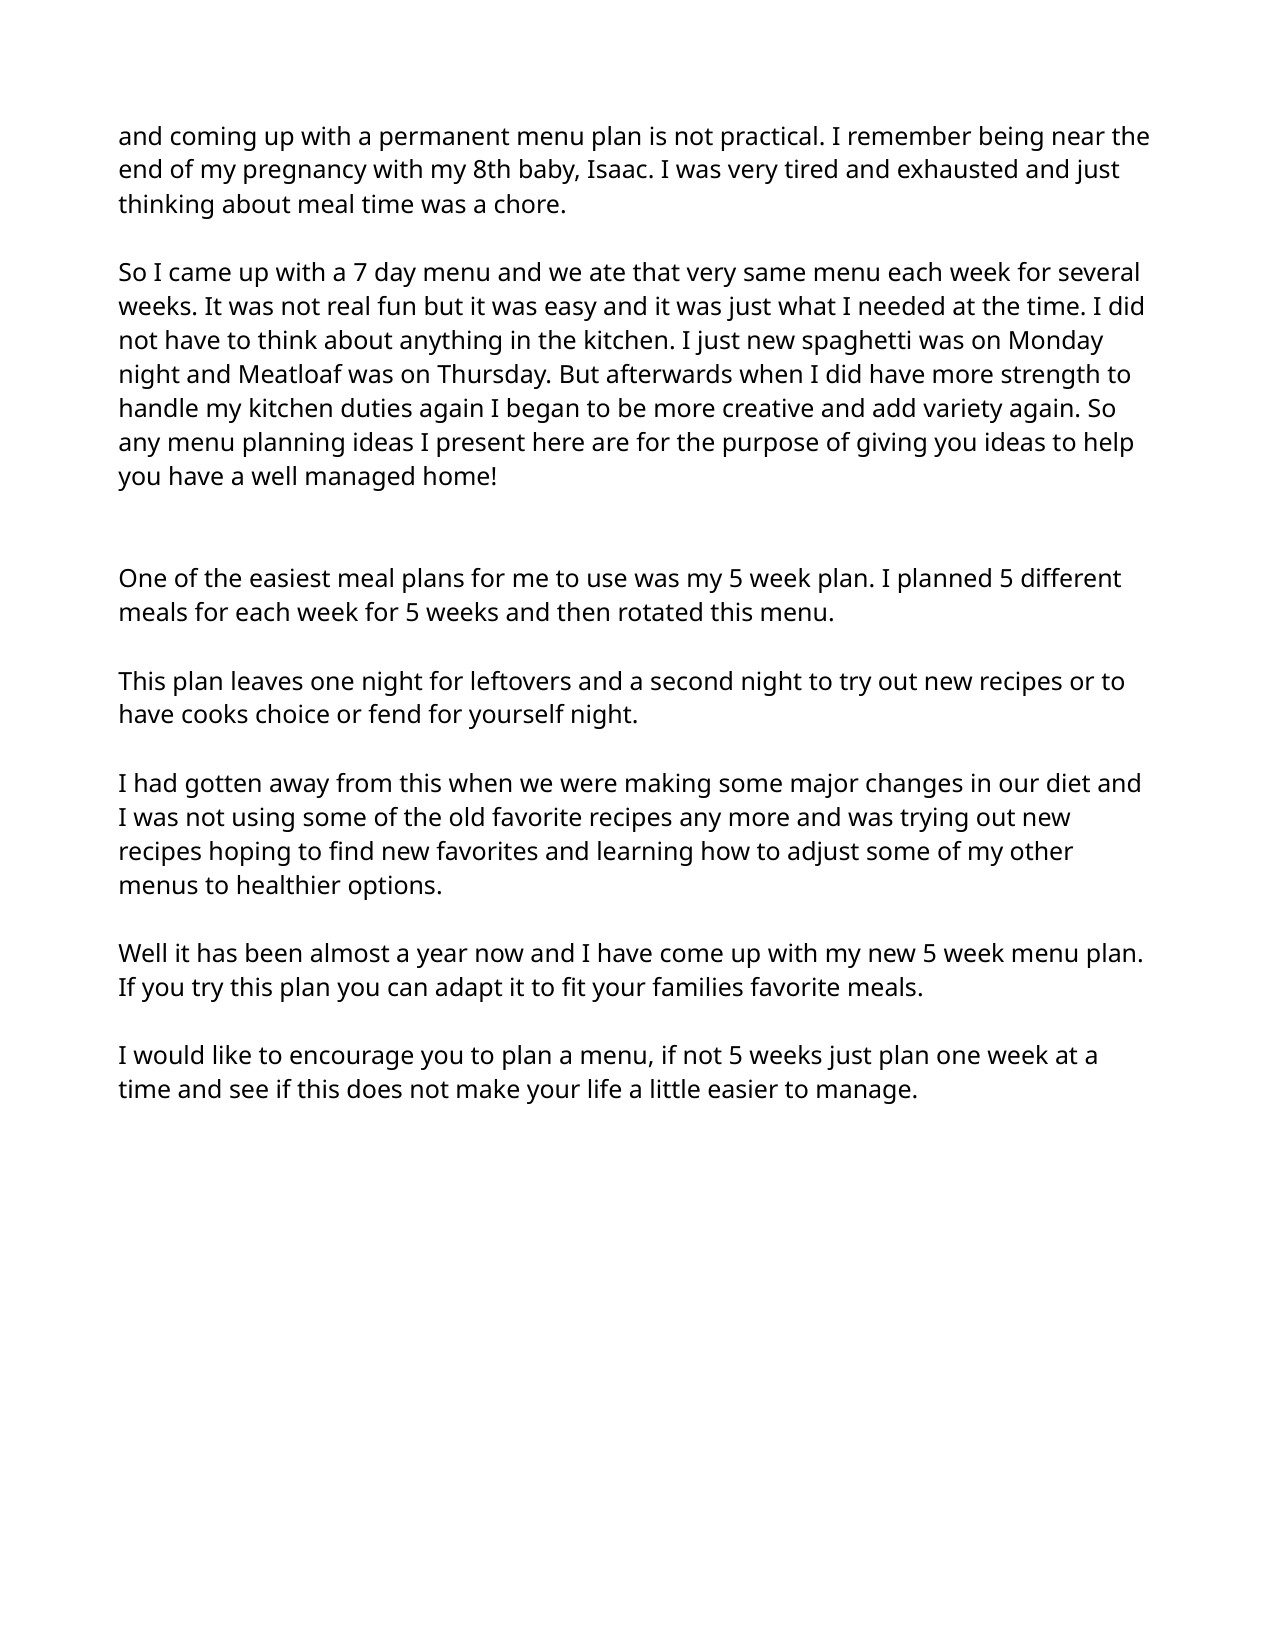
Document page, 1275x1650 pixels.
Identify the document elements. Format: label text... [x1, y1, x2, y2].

text I had gotten away from this when we were making some major changes in our diet and I was not using some of the old favorite recipes any more and was trying out new recipes hoping to find new favorites and learning how to adjust some of my other menus to healthier options. [118, 765, 1157, 902]
text I would like to encourage you to plan a menu, if not 5 weeks just plan one week at a time and see if this does not make your life a little easier to manage. [118, 1038, 1157, 1106]
text and coming up with a permanent menu plan is not practical. I remember being near the end of my pregnancy with my 8th baby, Isaac. I was very tired and exhausted and just thinking about meal time was a chore. [118, 118, 1157, 220]
text So I came up with a 7 day menu and we ate that very same menu each week for several weeks. It was not real fun but it was easy and it was just what I needed at the time. I did not have to think about anything in the kitchen. I just new spaghetti was on Monday night and Meatloaf was on Thursday. But afterwards when I did have more strength to handle my kitchen duties again I began to be more creative and add variety again. So any menu planning ideas I present here are for the purpose of giving you ideas to help you have a well managed home! One of the easiest meal plans for me to use was my 5 week plan. I planned 5 different meals for each week for 5 weeks and then rotated this menu. [118, 254, 1157, 629]
text Well it has been almost a year now and I have come up with my new 5 week menu plan. If you try this plan you can adapt it to fit your families favorite meals. [118, 936, 1157, 1004]
text This plan leaves one night for leftovers and a second night to try out new recipes or to have cooks choice or fend for yourself night. [118, 663, 1157, 731]
